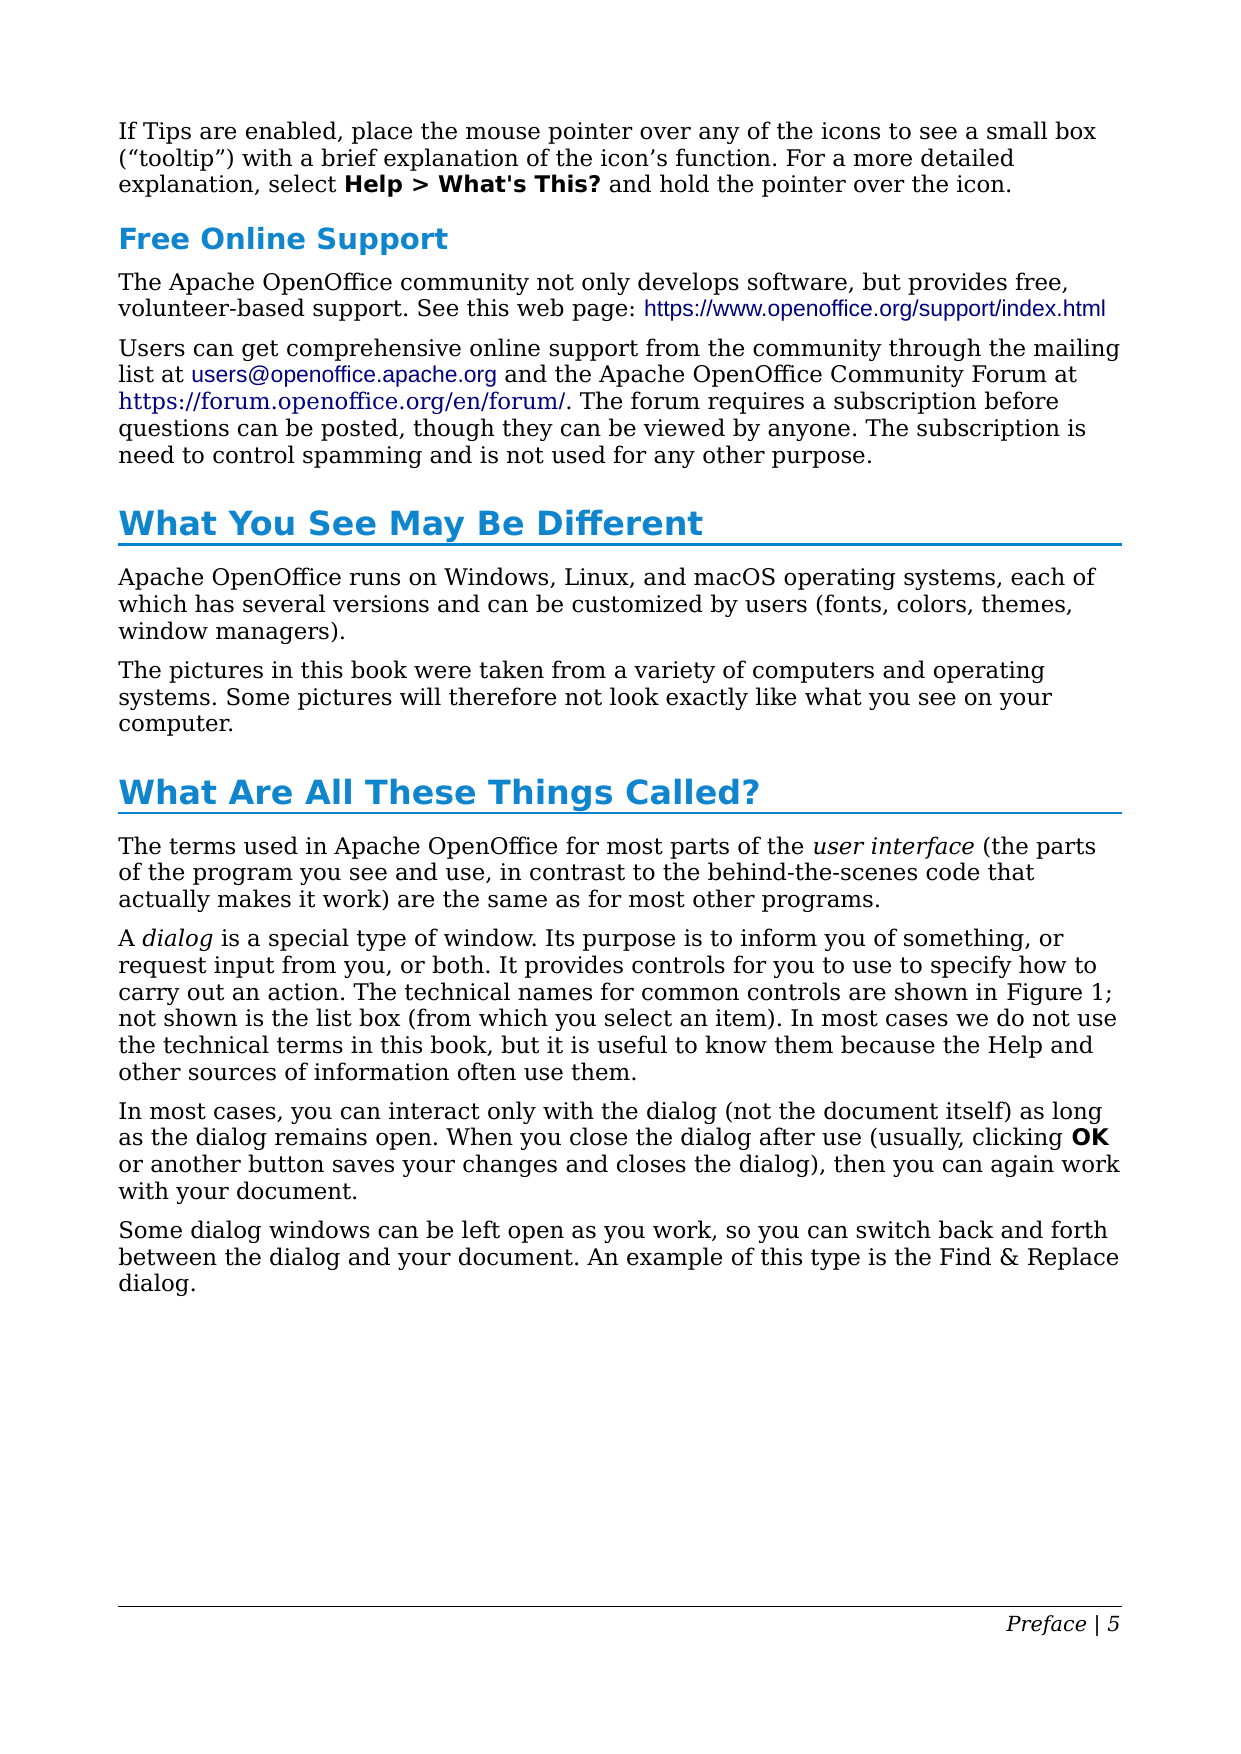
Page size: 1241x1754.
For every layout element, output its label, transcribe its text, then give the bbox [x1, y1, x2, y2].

text Some dialog windows can be left open as you work, so you can switch back and forth between the dialog and your document. An example of this type is the Find & Replace dialog. [118, 1217, 1122, 1297]
text The Apache OpenOffice community not only develops software, but provides free, volunteer-based support. See this web page: https://www.openoffice.org/support/index.html [118, 269, 1122, 322]
text If Tips are enabled, place the mouse pointer over any of the icons to see a small box (“tooltip”) with a brief explanation of the icon’s function. For a more detailed explanation, select Help > What's This? and hold the pointer over the icon. [118, 118, 1122, 198]
text The terms used in Apache OpenOffice for most parts of the user interface (the parts of the program you see and use, in contrast to the behind-the-scenes code that actually makes it work) are the same as for most other programs. [118, 833, 1122, 913]
text A dialog is a special type of window. Its purpose is to inform you of something, or request input from you, or both. It provides controls for you to use to specify how to carry out an action. The technical names for common controls are shown in Figure 1; not shown is the list box (from which you select an item). In most cases we do not use the technical terms in this book, but it is useful to know them because the Help and other sources of information often use them. [118, 925, 1122, 1085]
text Users can get comprehensive online support from the community through the mailing list at users@openoffice.apache.org and the Apache OpenOffice Community Forum at https://forum.openoffice.org/en/forum/. The forum requires a subscription before questions can be posted, though they can be viewed by anyone. The subscription is need to control spamming and is not used for any other purpose. [118, 335, 1122, 468]
text In most cases, you can interact only with the dialog (not the document itself) as long as the dialog remains open. When you close the dialog after use (usually, clicking OK or another button saves your changes and closes the dialog), then you can again work with your document. [118, 1098, 1122, 1204]
text The pictures in this book were taken from a variety of computers and operating systems. Some pictures will therefore not look exactly like what you see on your computer. [118, 657, 1122, 737]
subtitle What You See May Be Different [118, 505, 1122, 543]
text Apache OpenOffice runs on Windows, Linux, and macOS operating systems, each of which has several versions and can be customized by users (fonts, colors, themes, window managers). [118, 564, 1122, 644]
subtitle Free Online Support [118, 222, 1122, 256]
subtitle What Are All These Things Called? [118, 773, 1122, 812]
